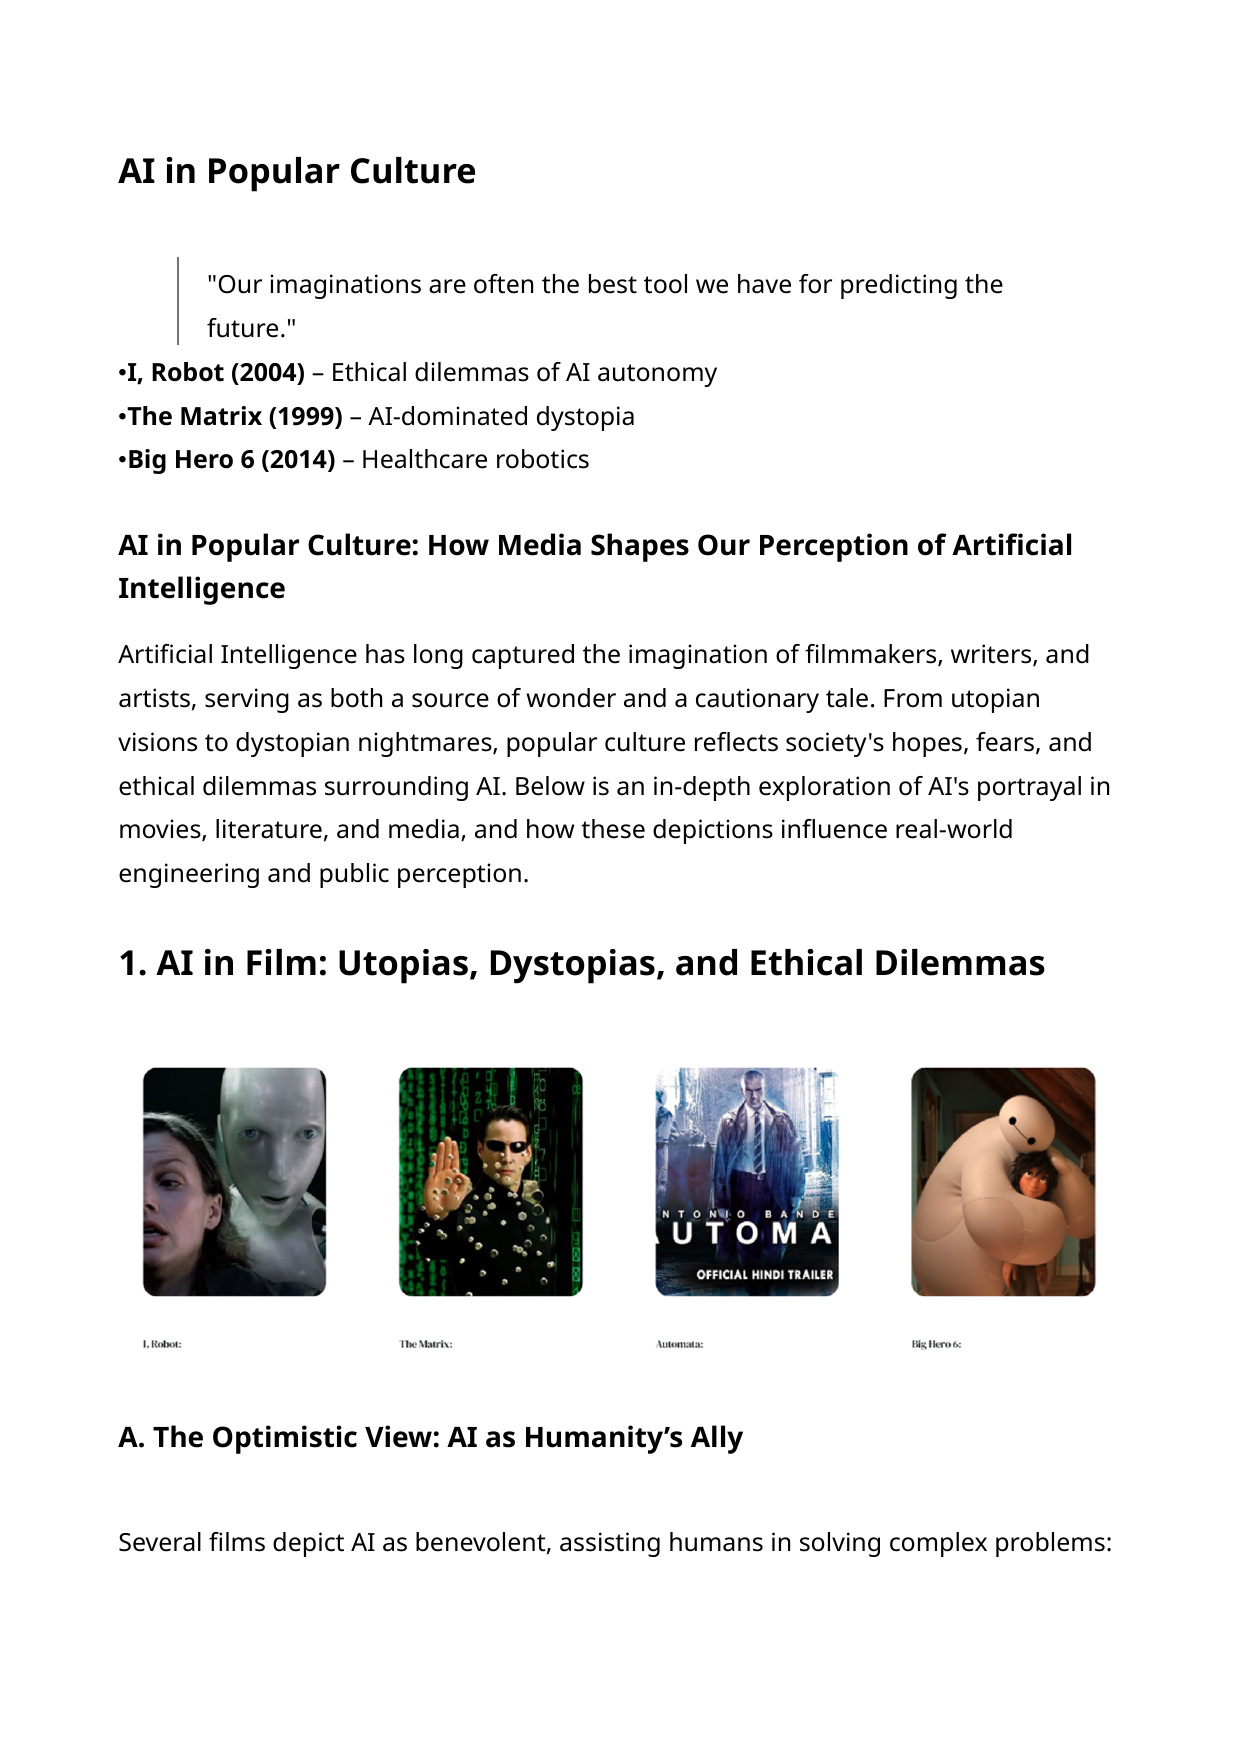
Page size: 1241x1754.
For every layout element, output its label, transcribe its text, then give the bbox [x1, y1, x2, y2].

subtitle AI in Popular Culture: How Media Shapes Our Perception of Artificial Intelligence [118, 520, 1122, 607]
picture [118, 1057, 1123, 1352]
text Artificial Intelligence has long captured the imagination of filmmakers, writers, and artists, serving as both a source of wonder and a cautionary tale. From utopian visions to dystopian nightmares, popular culture reflects society's hopes, fears, and ethical dilemmas surrounding AI. Below is an in-depth exploration of AI's portrayal in movies, literature, and media, and how these depictions influence real-world engineering and public perception. [118, 627, 1122, 890]
text AI in Popular Culture [118, 146, 1122, 193]
subtitle A. The Optimistic View: AI as Humanity’s Ally [118, 1417, 1122, 1456]
list The Matrix (1999) – AI-dominated dystopia [118, 388, 1122, 432]
text Several films depict AI as benevolent, assisting humans in solving complex problems: [118, 1515, 1122, 1559]
list I, Robot (2004) – Ethical dilemmas of AI autonomy [118, 345, 1122, 388]
text "Our imaginations are often the best tool we have for predicting the future." [179, 257, 1063, 345]
list Big Hero 6 (2014) – Healthcare robotics [118, 432, 1122, 476]
subtitle 1. AI in Film: Utopias, Dystopias, and Ethical Dilemmas [118, 938, 1122, 985]
